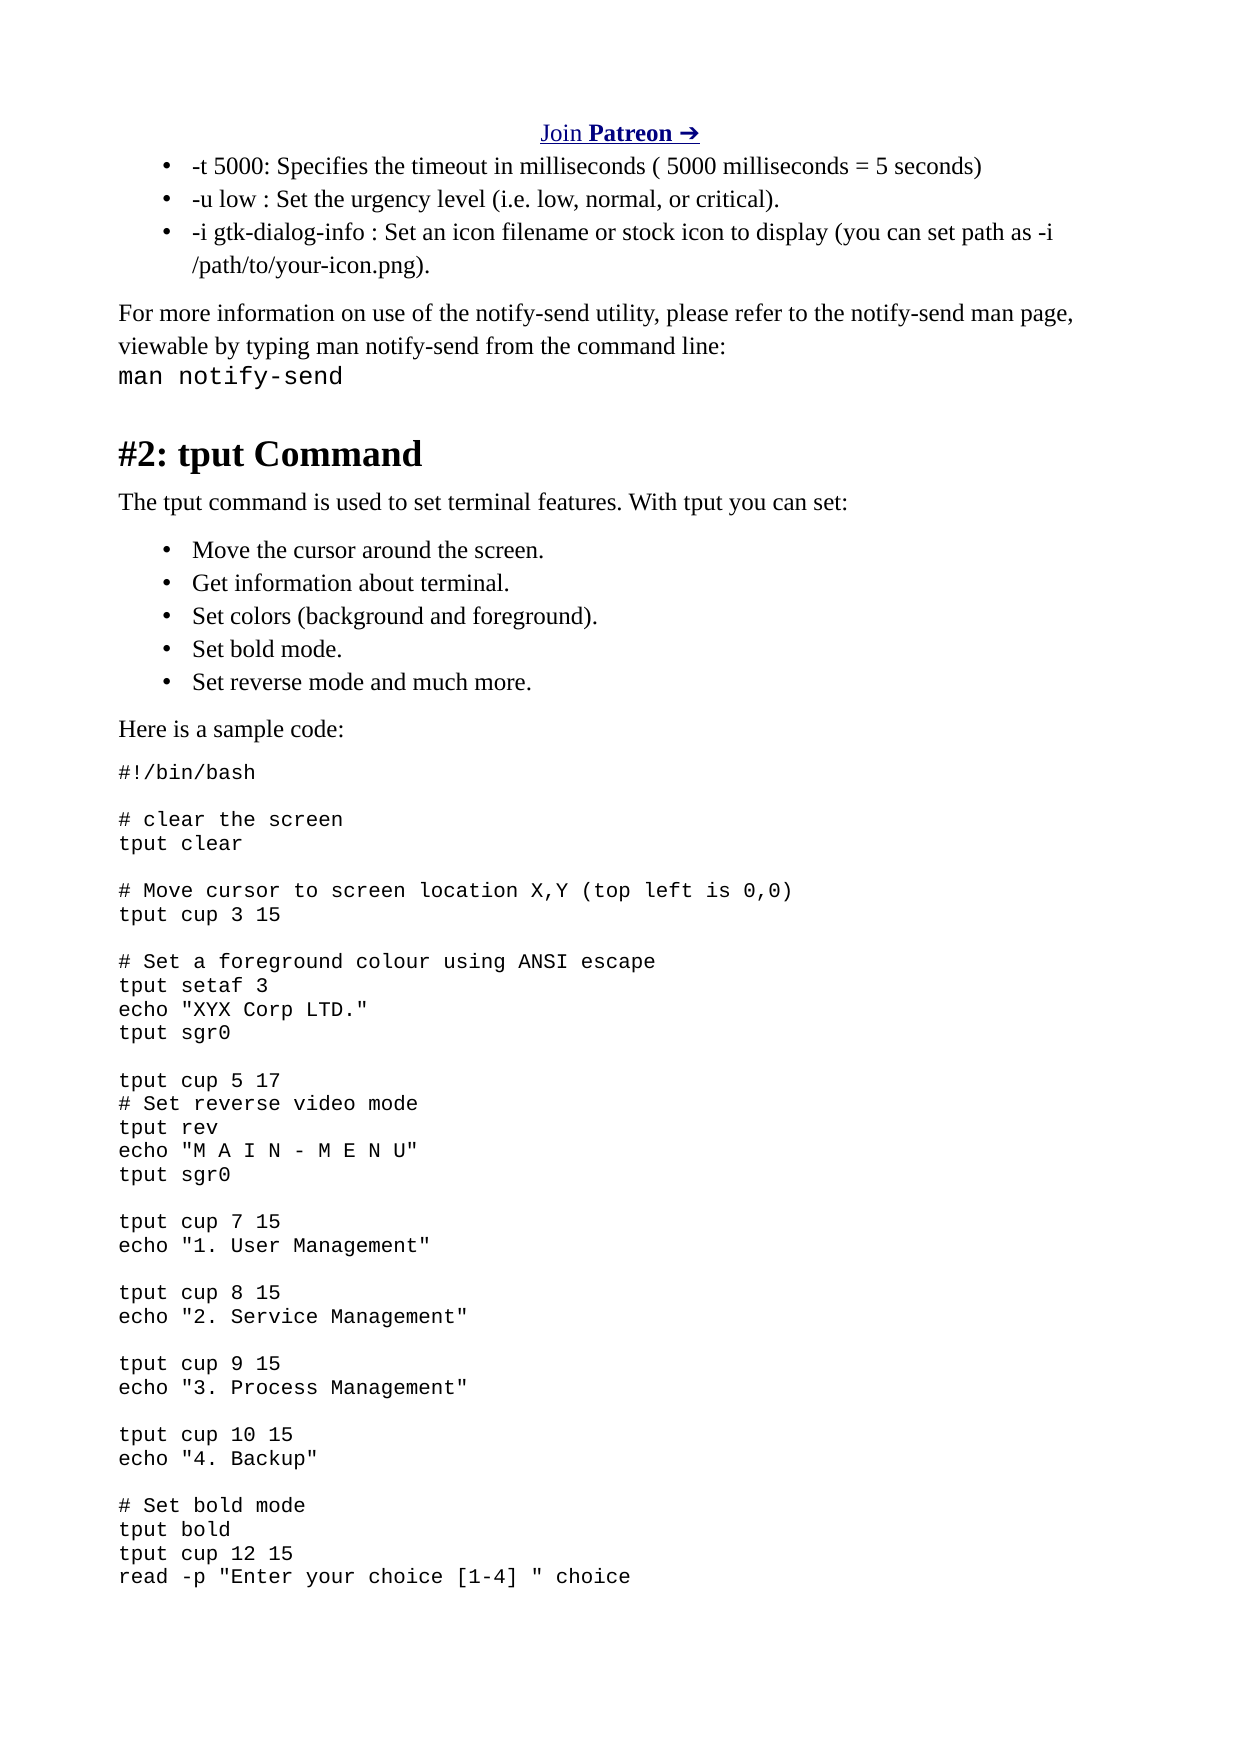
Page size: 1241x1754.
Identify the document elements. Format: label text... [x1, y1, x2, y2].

text tput clear [118, 833, 1122, 857]
list Set reverse mode and much more. [162, 667, 1122, 696]
list Move the cursor around the screen. [162, 535, 1122, 564]
text echo "XYX Corp LTD." [118, 999, 1122, 1022]
text tput setaf 3 [118, 975, 1122, 999]
text tput cup 3 15 [118, 904, 1122, 928]
text # Set a foreground colour using ANSI escape [118, 951, 1122, 975]
text tput cup 12 15 [118, 1542, 1122, 1566]
text echo "2. Service Management" [118, 1306, 1122, 1330]
text tput sgr0 [118, 1164, 1122, 1188]
text tput cup 9 15 [118, 1353, 1122, 1377]
text echo "M A I N - M E N U" [118, 1141, 1122, 1164]
text tput cup 8 15 [118, 1282, 1122, 1306]
text echo "1. User Management" [118, 1235, 1122, 1259]
text # clear the screen [118, 809, 1122, 833]
text # Set reverse video mode [118, 1093, 1122, 1117]
text tput rev [118, 1117, 1122, 1141]
text The tput command is used to set terminal features. With tput you can set: [118, 487, 1122, 516]
text #!/bin/bash [118, 762, 1122, 786]
text # Move cursor to screen location X,Y (top left is 0,0) [118, 880, 1122, 904]
text echo "4. Backup" [118, 1448, 1122, 1472]
list -u low : Set the urgency level (i.e. low, normal, or critical). [162, 184, 1122, 213]
text tput cup 5 17 [118, 1069, 1122, 1093]
text echo "3. Process Management" [118, 1377, 1122, 1401]
list -t 5000: Specifies the timeout in milliseconds ( 5000 milliseconds = 5 seconds) [162, 151, 1122, 180]
text tput bold [118, 1519, 1122, 1542]
list -i gtk-dialog-info : Set an icon filename or stock icon to display (you can set path as -i /path/to/your-icon.png). [162, 217, 1122, 279]
text tput sgr0 [118, 1022, 1122, 1046]
text tput cup 10 15 [118, 1424, 1122, 1448]
list Set colors (background and foreground). [162, 601, 1122, 630]
list Get information about terminal. [162, 568, 1122, 597]
text read -p "Enter your choice [1-4] " choice [118, 1566, 1122, 1590]
text Join Patreon ➔ [118, 118, 1122, 147]
text # Set bold mode [118, 1495, 1122, 1519]
list Set bold mode. [162, 634, 1122, 663]
text Here is a sample code: [118, 714, 1122, 743]
text tput cup 7 15 [118, 1211, 1122, 1235]
subtitle #2: tput Command [118, 432, 1122, 475]
text For more information on use of the notify-send utility, please refer to the notify-send man page, viewable by typing man notify-send from the command line: man notify-send [118, 298, 1122, 392]
